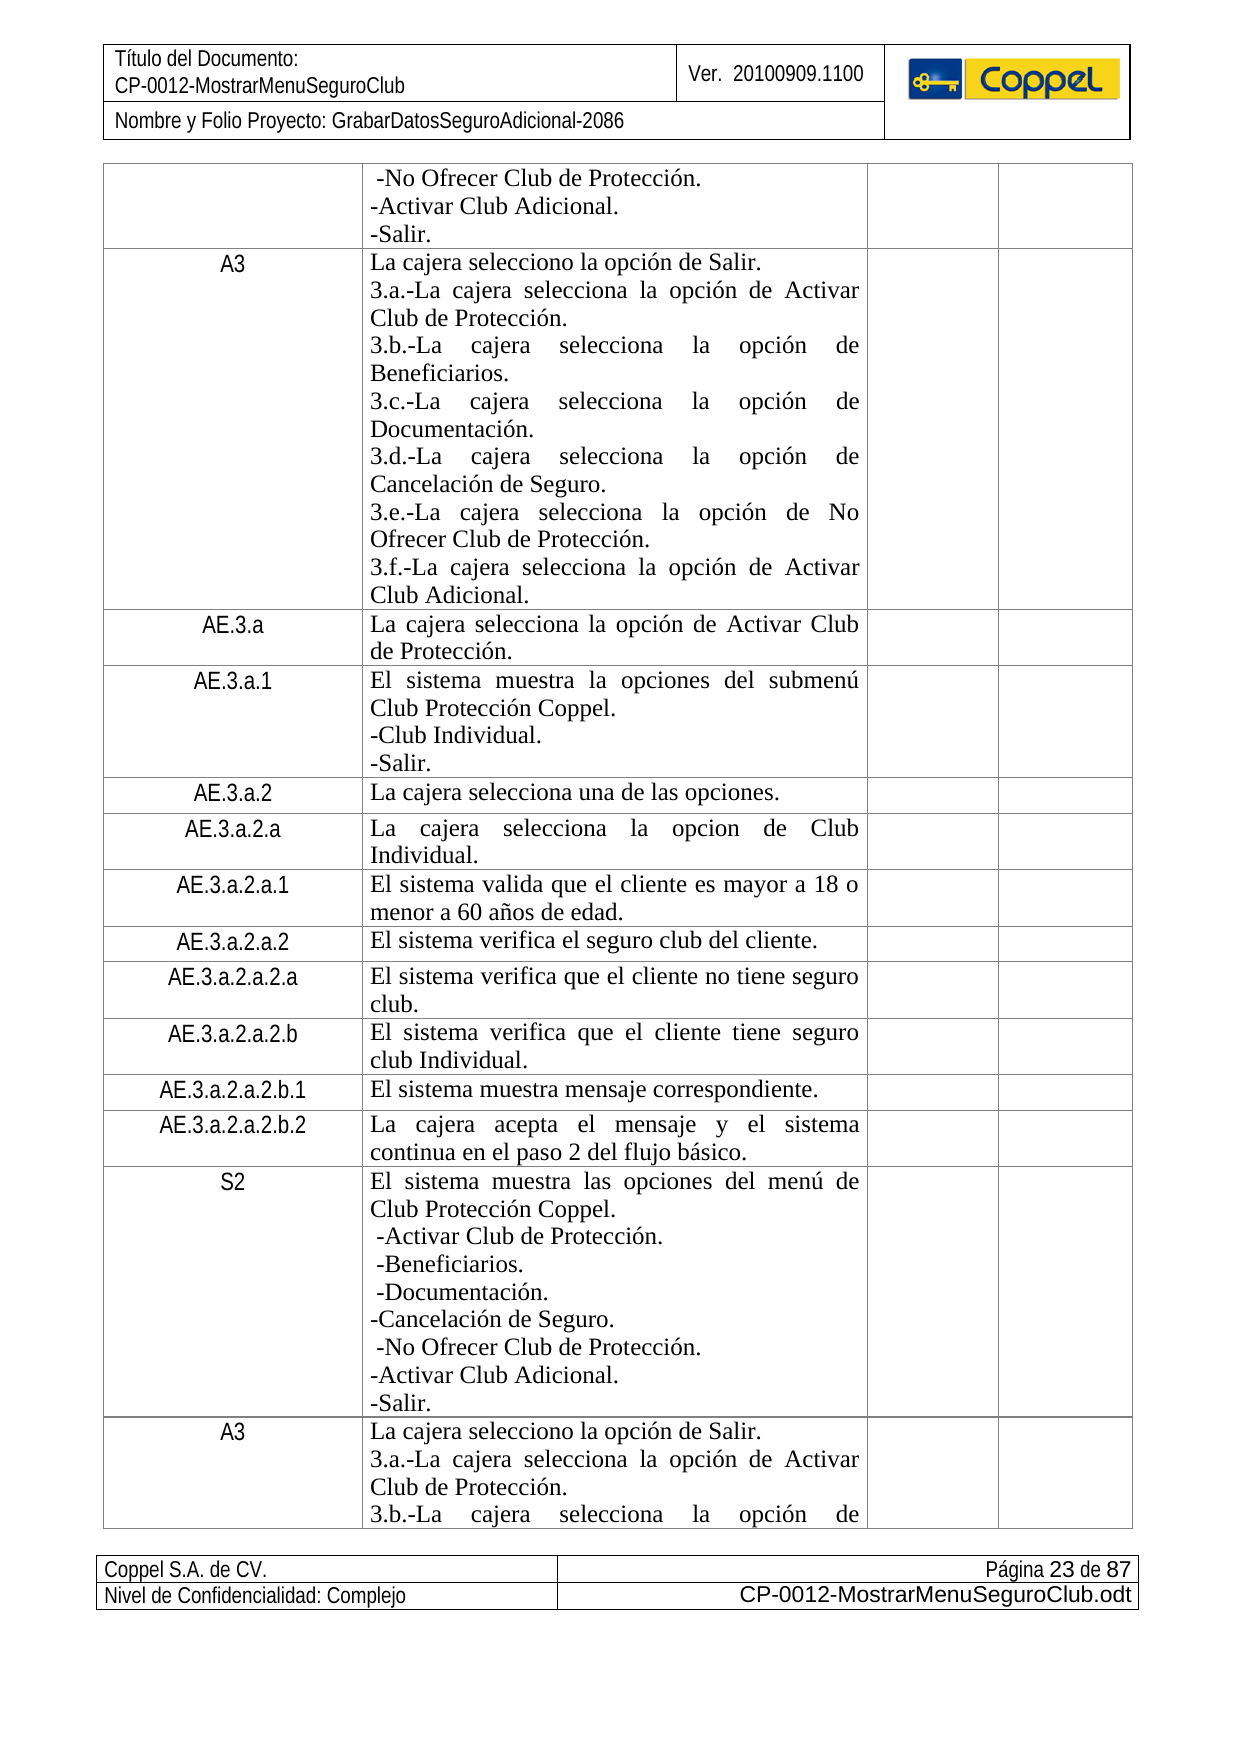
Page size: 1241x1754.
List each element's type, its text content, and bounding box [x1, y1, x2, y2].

table_cell [868, 610, 998, 665]
table_cell La cajera selecciono la opción de Salir. 3.a.-La cajera selecciona la opción de Activar Club de Protección. 3.b.-La cajera selecciona la opción de [363, 1418, 867, 1528]
table_cell [999, 249, 1132, 609]
table_cell [999, 927, 1132, 961]
table_cell AE.3.a [104, 610, 362, 665]
table_cell El sistema valida que el cliente es mayor a 18 o menor a 60 años de edad. [363, 870, 867, 926]
table_cell S2 [104, 1167, 362, 1416]
table_cell AE.3.a.2.a.2.b.1 [104, 1075, 362, 1109]
table_cell [868, 870, 998, 926]
table_cell [999, 666, 1132, 777]
table_cell AE.3.a.2.a.2.a [104, 962, 362, 1017]
table_cell [104, 164, 362, 247]
table_cell [868, 1019, 998, 1074]
table_cell [999, 1075, 1132, 1109]
table_cell [868, 814, 998, 869]
table_cell La cajera selecciona la opcion de Club Individual. [363, 814, 867, 869]
table_cell [868, 962, 998, 1017]
table_cell AE.3.a.2.a.1 [104, 870, 362, 926]
table_cell La cajera selecciono la opción de Salir. 3.a.-La cajera selecciona la opción de Activar Club de Protección. 3.b.-La cajera selecciona la opción de Beneficiarios. 3.c.-La cajera selecciona la opción de Documentación. 3.d.-La cajera selecciona la opción de Cancelación de Seguro. 3.e.-La cajera selecciona la opción de No Ofrecer Club de Protección. 3.f.-La cajera selecciona la opción de Activar Club Adicional. [363, 249, 867, 609]
table_cell AE.3.a.2 [104, 778, 362, 813]
table_cell [999, 870, 1132, 926]
table_cell [999, 778, 1132, 813]
table_cell AE.3.a.2.a.2.b [104, 1019, 362, 1074]
table_cell A3 [104, 1418, 362, 1528]
table_cell [868, 1075, 998, 1109]
table_cell [868, 249, 998, 609]
table_cell El sistema muestra las opciones del menú de Club Protección Coppel. -Activar Club de Protección. -Beneficiarios. -Documentación. -Cancelación de Seguro. -No Ofrecer Club de Protección. -Activar Club Adicional. -Salir. [363, 1167, 867, 1416]
table_cell [999, 962, 1132, 1017]
table_cell [868, 927, 998, 961]
table_cell [999, 1111, 1132, 1166]
table_cell El sistema verifica el seguro club del cliente. [363, 927, 867, 961]
table_cell [868, 1167, 998, 1416]
table_cell AE.3.a.2.a [104, 814, 362, 869]
table_cell -No Ofrecer Club de Protección. -Activar Club Adicional. -Salir. [363, 164, 867, 247]
table_cell El sistema muestra mensaje correspondiente. [363, 1075, 867, 1109]
table_cell [999, 1019, 1132, 1074]
table_cell [868, 666, 998, 777]
table_cell AE.3.a.1 [104, 666, 362, 777]
table_cell [999, 814, 1132, 869]
table_cell La cajera selecciona una de las opciones. [363, 778, 867, 813]
table_cell [999, 164, 1132, 247]
table_cell El sistema verifica que el cliente no tiene seguro club. [363, 962, 867, 1017]
table_cell El sistema verifica que el cliente tiene seguro club Individual. [363, 1019, 867, 1074]
table_cell AE.3.a.2.a.2 [104, 927, 362, 961]
table_cell [868, 164, 998, 247]
table_cell La cajera selecciona la opción de Activar Club de Protección. [363, 610, 867, 665]
table_cell AE.3.a.2.a.2.b.2 [104, 1111, 362, 1166]
table_cell [999, 1167, 1132, 1416]
table_cell [868, 1418, 998, 1528]
table_cell [868, 778, 998, 813]
table_cell [999, 1418, 1132, 1528]
table_cell La cajera acepta el mensaje y el sistema continua en el paso 2 del flujo básico. [363, 1111, 867, 1166]
table_cell A3 [104, 249, 362, 609]
table_cell El sistema muestra la opciones del submenú Club Protección Coppel. -Club Individual. -Salir. [363, 666, 867, 777]
table_cell [868, 1111, 998, 1166]
table_cell [999, 610, 1132, 665]
